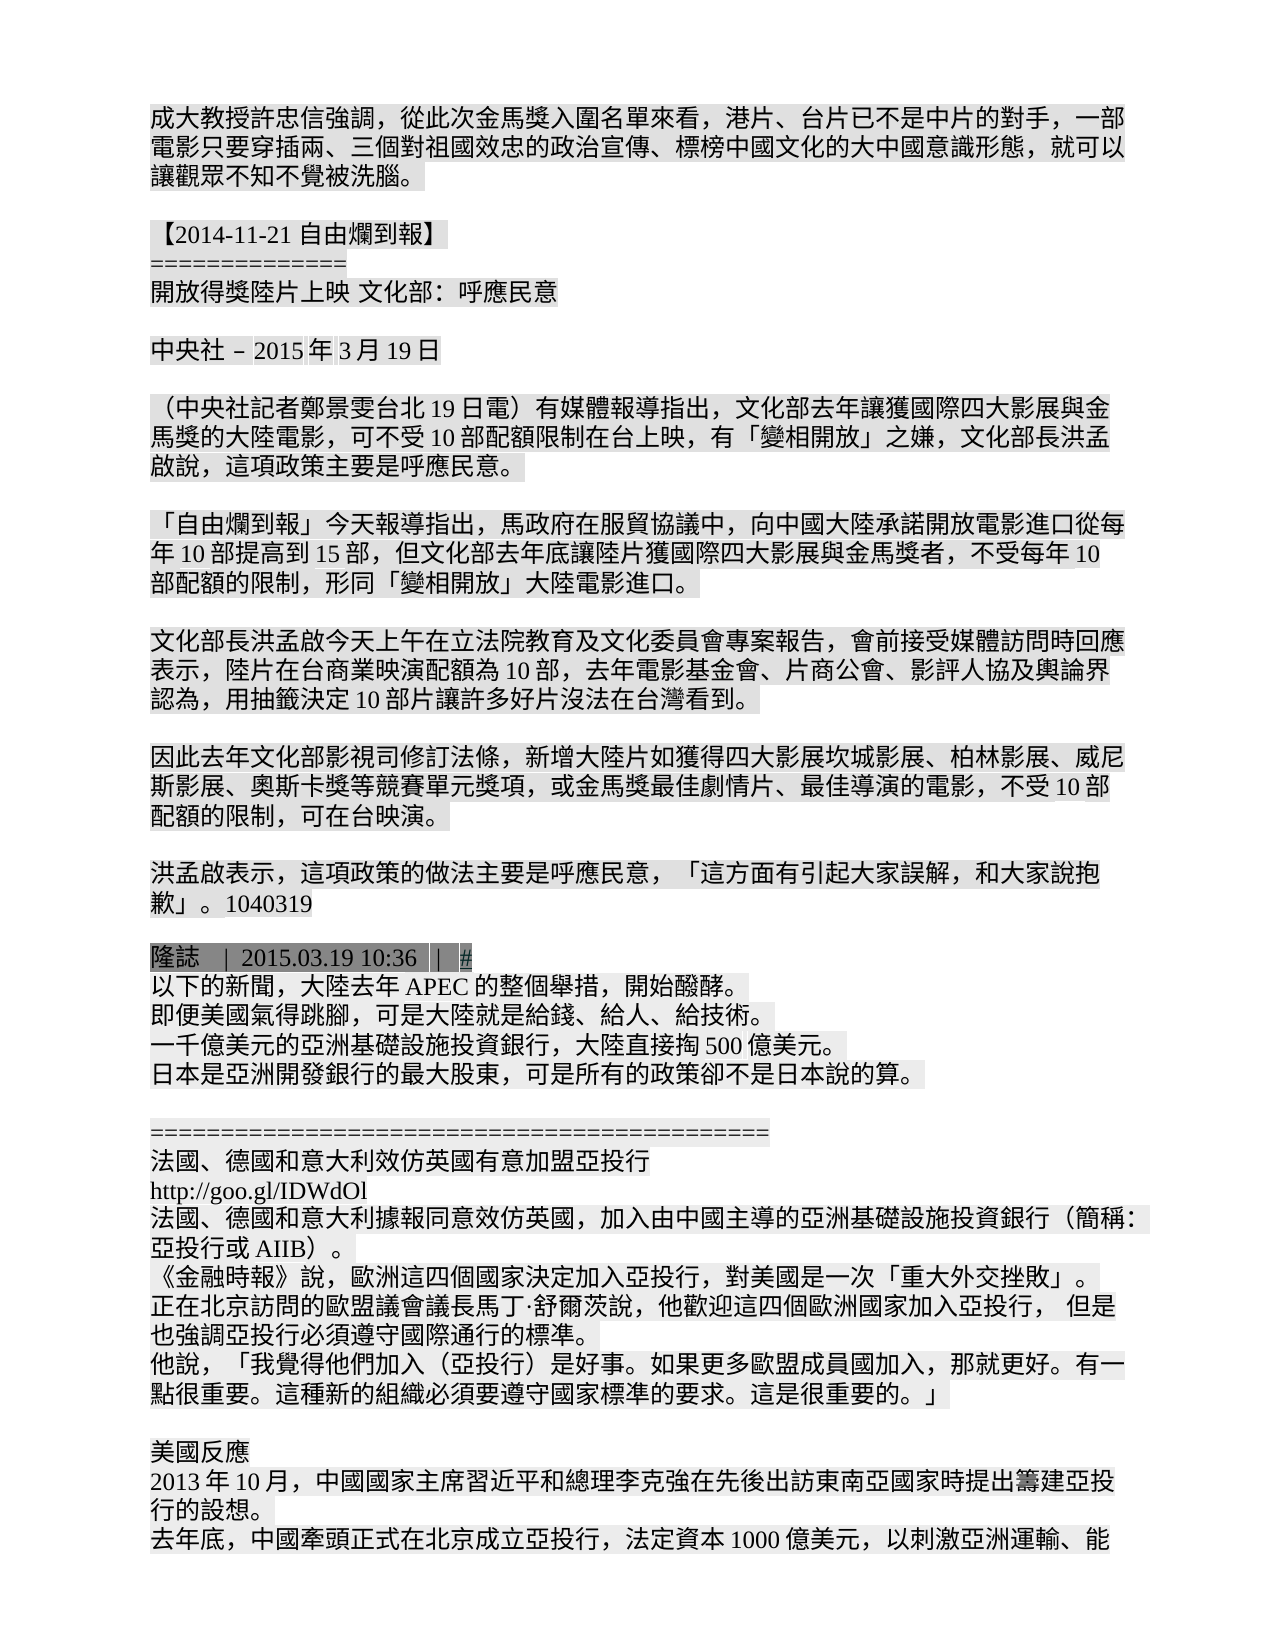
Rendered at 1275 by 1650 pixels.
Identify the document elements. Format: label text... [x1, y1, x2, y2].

text 我們反美，但不會無恥到去醜化妖魔化美國人，不會鼓動大家去仇視輕視他們；也不會蠢到因此去否認美國學歷，更不會低級到禁止美國電影進口，說這樣就是洗腦。 但台灣卻有這樣一些混蛋，整天反覆不斷做這樣一些事，把大陸人說成又髒又臭又邪惡又下流的魔鬼，連北大清華等等也一概否認其學歷效力，把大陸的一切全說成有毒的人事物，完全就是當成毒品那樣看待，甚至連電影也有毒。可是，這個爛島不是什麼民主開放社會嗎？怎麼會怕什麼毒素？世界上還會有比自由爛到報及爛蘋果報更毒更齷齪的嗎？ 我常有一種放棄的心情，隨便各路反中愛台混蛋們怎麼惡搞去吧，反正這個爛島是他們的，我們只是一時逃不出去而已；誰聲音大誰比較下流，誰就是這島的主流，愛怎麼搞就怎麼搞，愛怎麼好話說盡壞事做絕就怎麼好話說盡壞事做絕。 我對這爛島的感覺是這樣。我看它其實是沒有救了。講這些並不是為了想改變什麼，純粹只是覺得不可思議而發出悲鳴，怎麼一個社會的善惡是非美醜竟可以扭曲到這種地步。只要顏色對了，就一切都是對的，連一堆品性壞到爆的人渣也一個個變成民主英雄、進步價值的領袖。只要和大陸扯上關係，則就是毒；誰對大陸有任何好評，誰就是對黨國不忠。當然不忠啊，消滅之都來不及了還忠，只有頭殼壞去的蠢蛋才會效忠什麼黨什麼台灣國。 陳真 ===================== 《服貿未過關 文化部先開後門》 放寬中片來台 專家立委痛批偷跑 【記者鍾麗華／台北報導】 馬政府在服貿協議中，承諾對岸開放中國電影進口從每年10部提高到15部，不過，服貿還沒過，文化部竟先「開後門」，讓中片獲國際四大影展（美國奧斯卡金像獎、法國坎城影展、義大利威尼斯影展、德國柏林影展）與金馬獎者，不受每年10部配額的限制。 學者與立委痛批，變相開放中片來台洗腦、統戰，10部配額應優先給得獎影片，不能以「外加」方式「偷跑」。 推拿與白日焰火 可突圍登台 今年中國電影在四大影展，已有「推拿」、「白日焰火」得獎，而金馬獎頒獎典禮週六將於台北國父紀念館舉行。 許忠信 變相開放統戰洗腦 成大教授許忠信強調，從此次金馬獎入圍名單來看，港片、台片已不是中片的對手，一部電影只要穿插兩、三個對祖國效忠的政治宣傳、標榜中國文化的大中國意識形態，就可以 讓觀眾不知不覺被洗腦。 【2014-11-21 自由爛到報】 ============== 開放得獎陸片上映 文化部：呼應民意 中央社 – 2015年3月19日 （中央社記者鄭景雯台北19日電）有媒體報導指出，文化部去年讓獲國際四大影展與金馬獎的大陸電影，可不受10部配額限制在台上映，有「變相開放」之嫌，文化部長洪孟啟說，這項政策主要是呼應民意。 「自由爛到報」今天報導指出，馬政府在服貿協議中，向中國大陸承諾開放電影進口從每年10部提高到15部，但文化部去年底讓陸片獲國際四大影展與金馬獎者，不受每年10部配額的限制，形同「變相開放」大陸電影進口。 文化部長洪孟啟今天上午在立法院教育及文化委員會專案報告，會前接受媒體訪問時回應表示，陸片在台商業映演配額為10部，去年電影基金會、片商公會、影評人協及輿論界認為，用抽籤決定10部片讓許多好片沒法在台灣看到。 因此去年文化部影視司修訂法條，新增大陸片如獲得四大影展坎城影展、柏林影展、威尼斯影展、奧斯卡獎等競賽單元獎項，或金馬獎最佳劇情片、最佳導演的電影，不受10部配額的限制，可在台映演。 洪孟啟表示，這項政策的做法主要是呼應民意，「這方面有引起大家誤解，和大家說抱歉」。1040319 [150, 75, 1125, 918]
text 隆誌 | 2015.03.19 10:36 | # [150, 943, 1125, 972]
text 以下的新聞，大陸去年APEC的整個舉措，開始醱酵。 即便美國氣得跳腳，可是大陸就是給錢、給人、給技術。 一千億美元的亞洲基礎設施投資銀行，大陸直接掏500億美元。 日本是亞洲開發銀行的最大股東，可是所有的政策卻不是日本說的算。 ============================================ 法國、德國和意大利效仿英國有意加盟亞投行 http://goo.gl/IDWdOl 法國、德國和意大利據報同意效仿英國，加入由中國主導的亞洲基礎設施投資銀行（簡稱：亞投行或AIIB）。 《金融時報》說，歐洲這四個國家決定加入亞投行，對美國是一次「重大外交挫敗」。 正在北京訪問的歐盟議會議長馬丁·舒爾茨說，他歡迎這四個歐洲國家加入亞投行， 但是也強調亞投行必須遵守國際通行的標凖。 他說，「我覺得他們加入（亞投行）是好事。如果更多歐盟成員國加入，那就更好。有一點很重要。這種新的組織必須要遵守國家標凖的要求。這是很重要的。」 美國反應 2013年10月，中國國家主席習近平和總理李克強在先後出訪東南亞國家時提出籌建亞投行的設想。 去年底，中國牽頭正式在北京成立亞投行，法定資本1000億美元，以刺激亞洲運輸、能源、電信等領域的投資。 目前，亞投行意向創始成員國共27個，包括印度、馬來西亞、新西蘭、菲律賓、新加坡等國。 美國的其他盟國日本、澳大利亞和韓國還沒有表示會很快加入亞投行。 澳大利亞總理阿博特上周末表示，他將很快宣佈最後的決定。韓國也表示仍在與中國和其他國家商討加入亞投行的事情。 分析人士指出，日本是亞洲開發銀行最大的股東，不大可能加入中國牽頭的亞投行。不過，亞開行行長中尾武彥近日對日本媒體表示，亞開行和亞投行正在商討中，或許可以進行合作。 （撰稿：董樂/責編：歐陽成） [150, 972, 1125, 1554]
